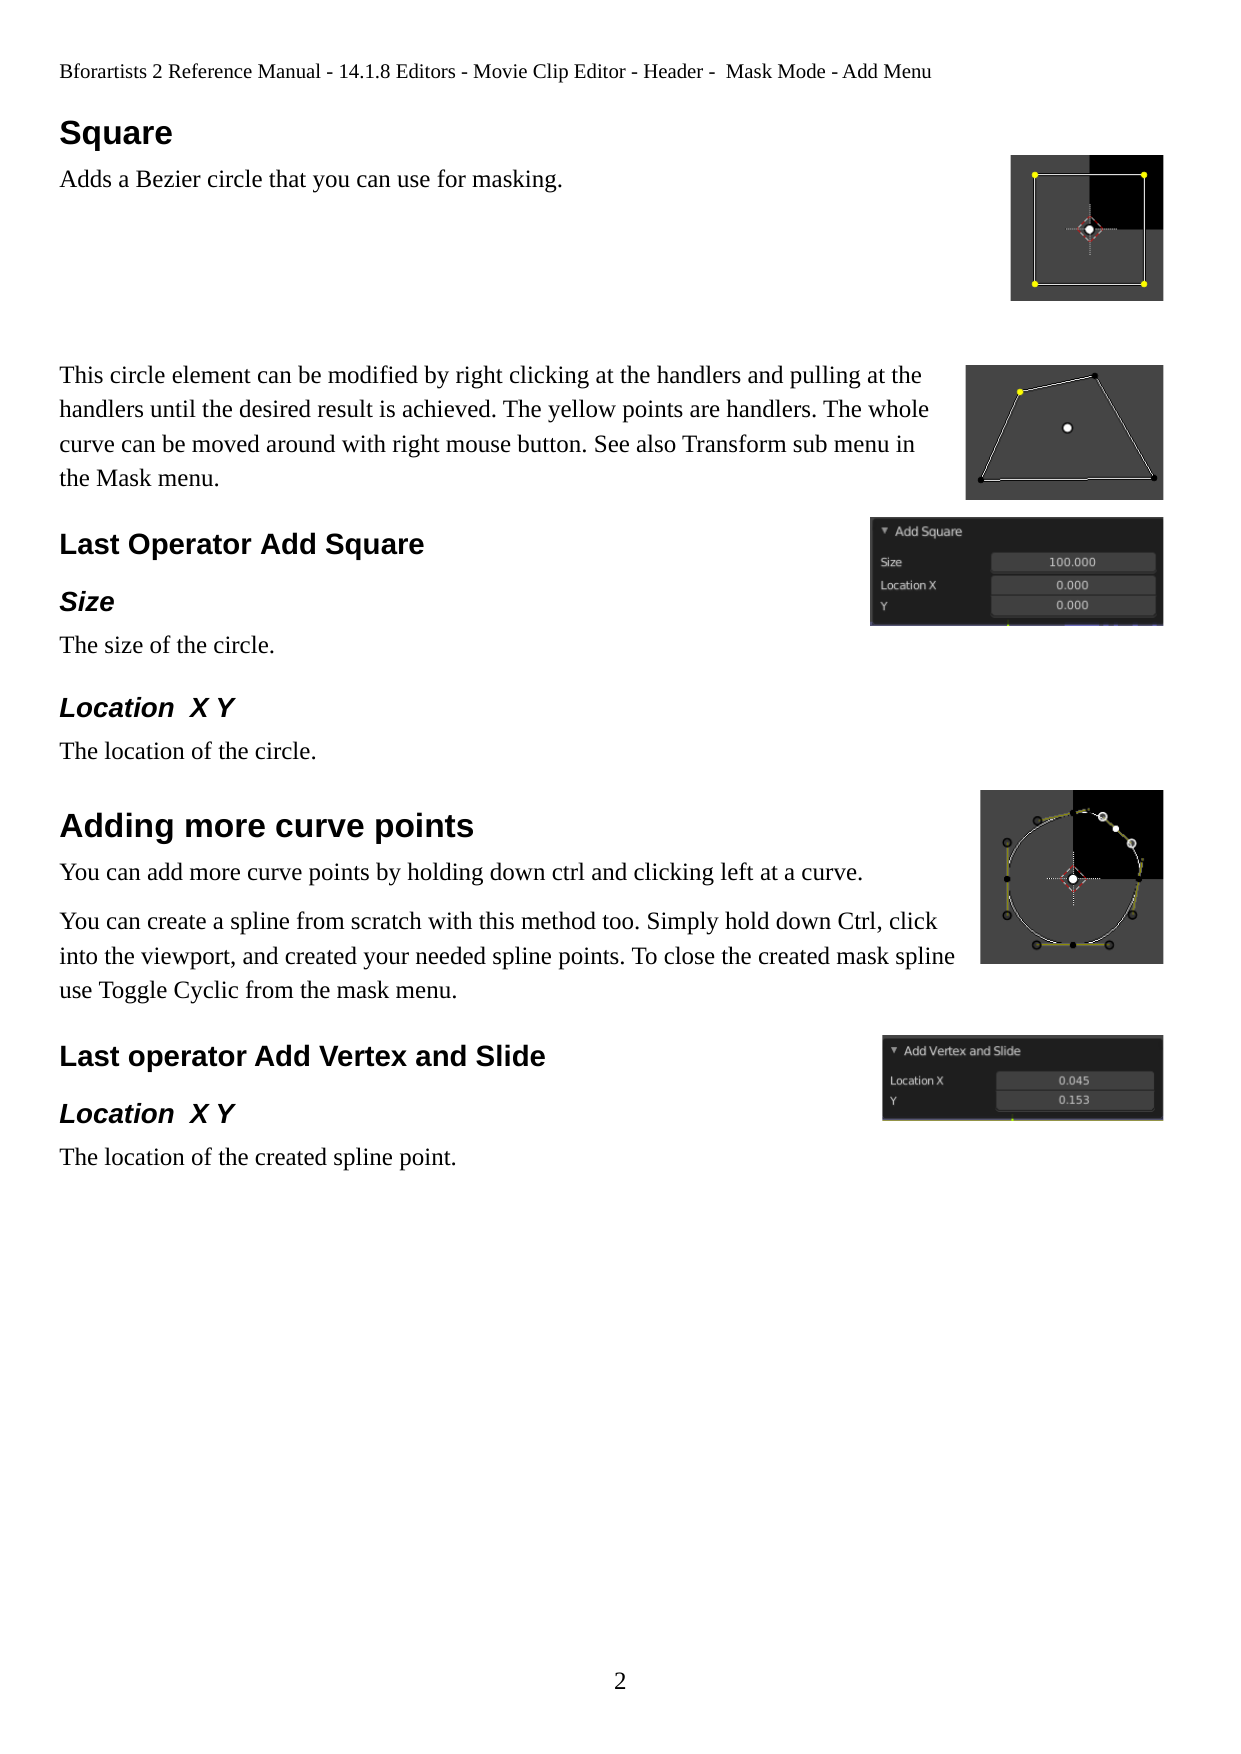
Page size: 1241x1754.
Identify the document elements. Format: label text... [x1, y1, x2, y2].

picture [980, 790, 1164, 964]
picture [1010, 155, 1164, 301]
subtitle Last operator Add Vertex and Slide [59, 1039, 882, 1073]
picture [870, 517, 1164, 626]
text The size of the circle. [59, 630, 1181, 659]
text You can add more curve points by holding down ctrl and clicking left at a curve. [59, 857, 980, 886]
subtitle Location X Y [59, 692, 1181, 724]
subtitle Size [59, 586, 870, 618]
text Adds a Bezier circle that you can use for masking. [59, 164, 1010, 192]
subtitle [1164, 586, 1181, 618]
subtitle Location X Y [59, 1098, 1181, 1129]
text This circle element can be modified by right clicking at the handlers and pulling at the handlers until the desired result is achieved. The yellow points are handlers. The whole curve can be moved around with right mouse button. See also Transform sub menu in the Mask menu. [59, 360, 1181, 492]
text The location of the created spline point. [59, 1142, 1181, 1171]
picture [882, 1035, 1164, 1121]
text You can create a spline from scratch with this method too. Simply hold down Ctrl, click into the viewport, and created your needed spline points. To close the created mask spline use Toggle Cyclic from the mask menu. [59, 906, 1181, 1004]
text The location of the circle. [59, 736, 1181, 765]
subtitle Square [59, 113, 1181, 151]
subtitle [1164, 527, 1181, 561]
subtitle Adding more curve points [59, 806, 980, 845]
picture [965, 365, 1164, 500]
subtitle [1164, 806, 1181, 845]
subtitle Last Operator Add Square [59, 527, 870, 561]
